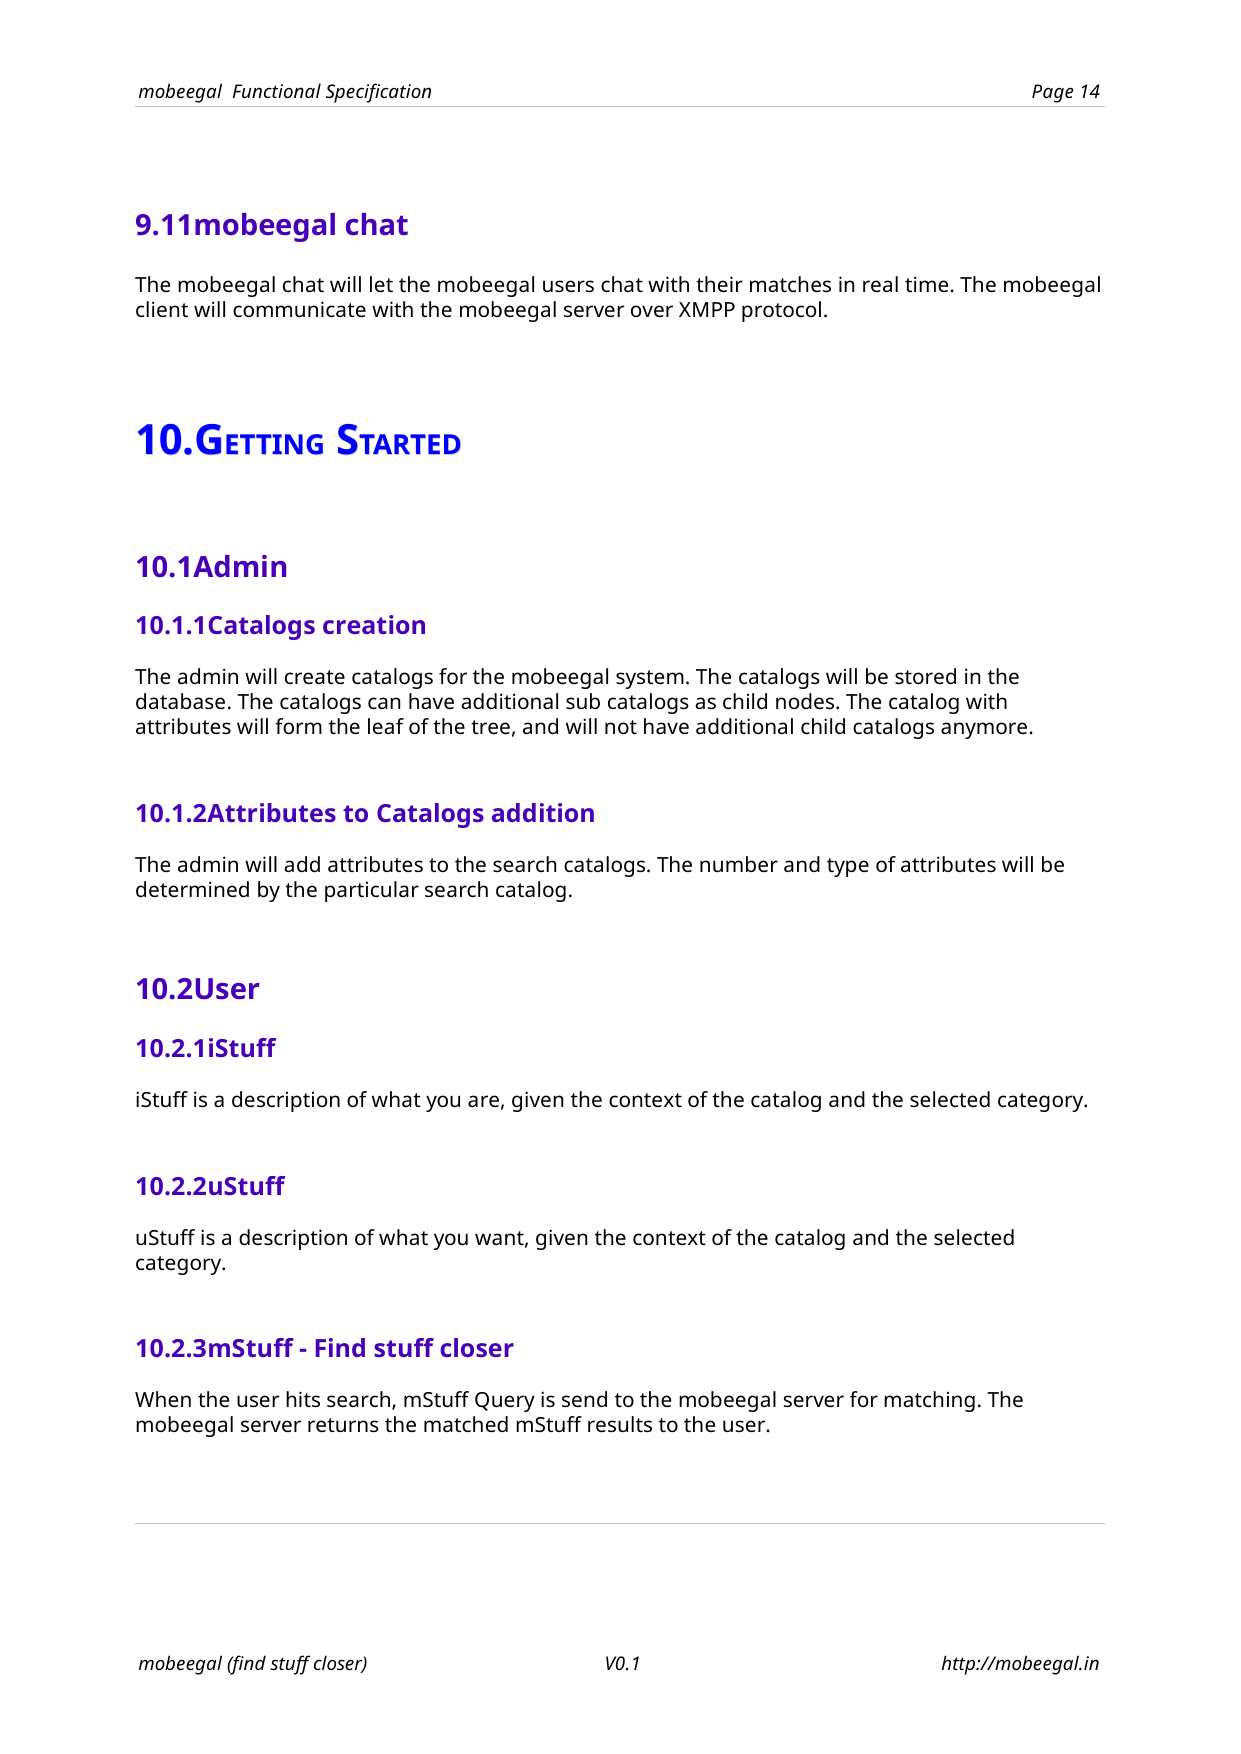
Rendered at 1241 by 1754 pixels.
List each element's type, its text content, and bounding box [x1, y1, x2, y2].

subtitle User [135, 969, 1105, 1008]
text When the user hits search, mStuff Query is send to the mobeegal server for matching. The mobeegal server returns the matched mStuff results to the user. [135, 1387, 1105, 1437]
subtitle uStuff [135, 1175, 1105, 1200]
text The mobeegal chat will let the mobeegal users chat with their matches in real time. The mobeegal client will communicate with the mobeegal server over XMPP protocol. [135, 273, 1105, 323]
text The admin will create catalogs for the mobeegal system. The catalogs will be stored in the database. The catalogs can have additional sub catalogs as child nodes. The catalog with attributes will form the leaf of the tree, and will not have additional child catalogs anymore. [135, 664, 1105, 739]
subtitle mobeegal chat [135, 204, 1105, 244]
text uStuff is a description of what you want, given the context of the catalog and the selected category. [135, 1225, 1105, 1275]
text iStuff is a description of what you are, given the context of the catalog and the selected category. [135, 1087, 1105, 1112]
subtitle mStuff - Find stuff closer [135, 1337, 1105, 1362]
subtitle Admin [135, 546, 1105, 585]
text The admin will add attributes to the search catalogs. The number and type of attributes will be determined by the particular search catalog. [135, 852, 1105, 902]
subtitle iStuff [135, 1037, 1105, 1062]
subtitle Attributes to Catalogs addition [135, 802, 1105, 827]
subtitle Getting Started [135, 410, 1105, 467]
subtitle Catalogs creation [135, 614, 1105, 639]
